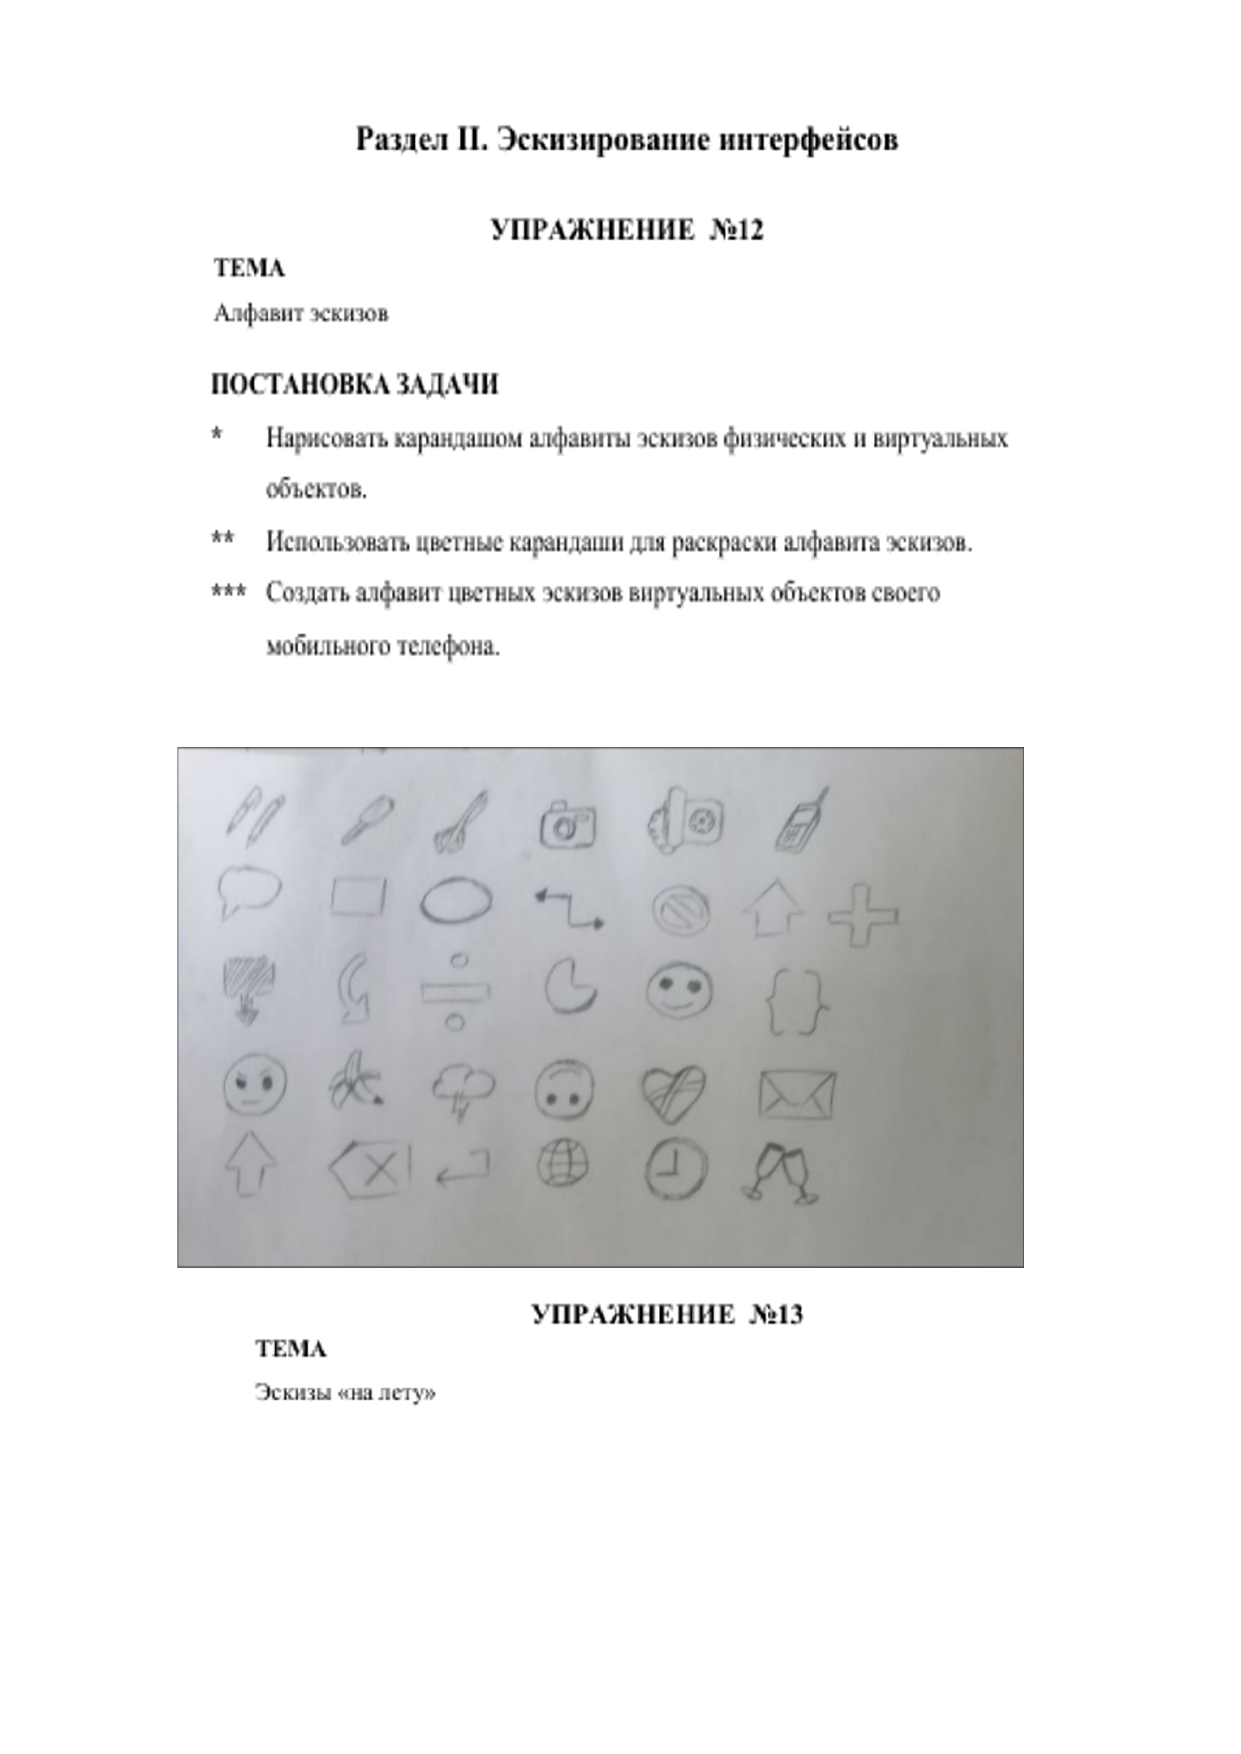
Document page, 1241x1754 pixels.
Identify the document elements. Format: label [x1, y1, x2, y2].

picture [177, 1290, 1152, 1413]
picture [177, 118, 1098, 338]
picture [177, 359, 1047, 670]
picture [177, 747, 1024, 1268]
